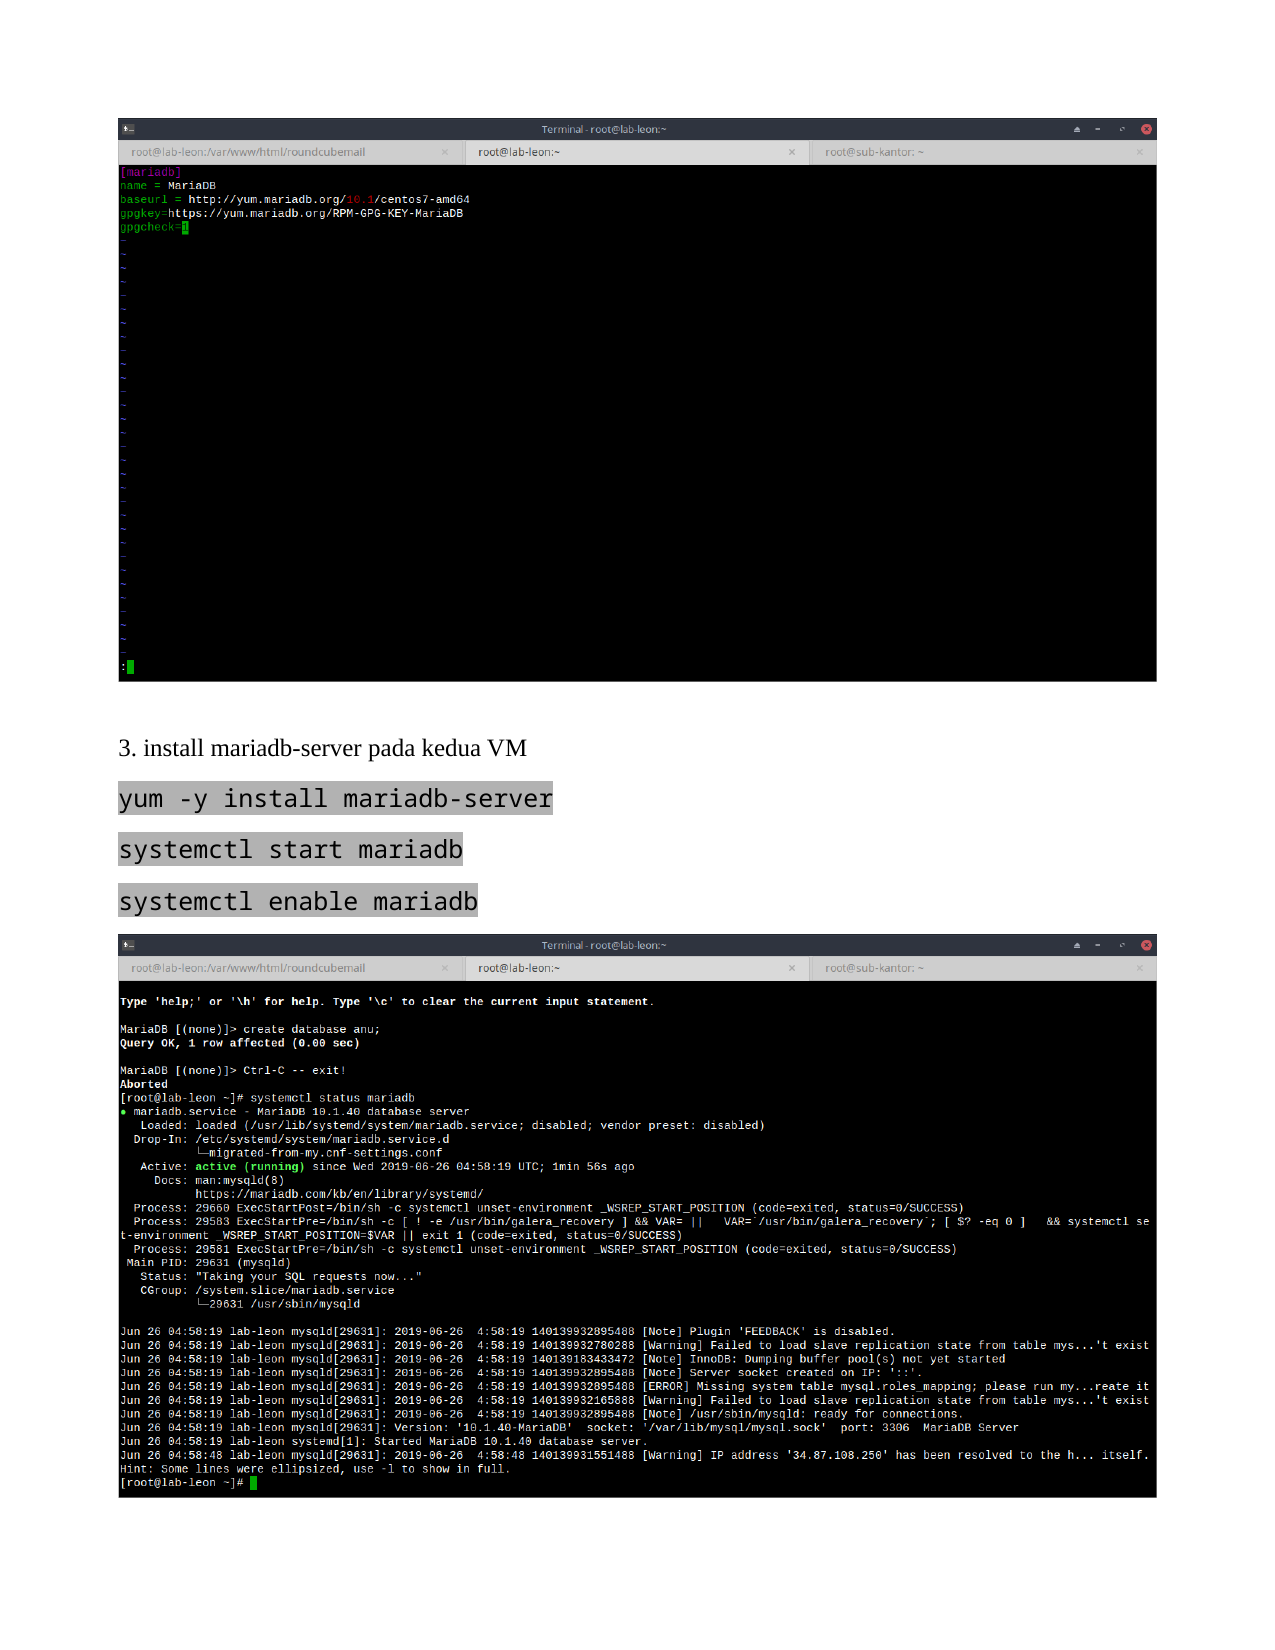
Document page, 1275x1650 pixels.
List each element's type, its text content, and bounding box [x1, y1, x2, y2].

text systemctl enable mariadb [478, 883, 1157, 917]
text 3. install mariadb-server pada kedua VM [118, 733, 1157, 762]
picture [118, 118, 1157, 682]
text yum -y install mariadb-server [553, 781, 1157, 815]
picture [118, 934, 1157, 1498]
text systemctl start mariadb [463, 832, 1157, 866]
